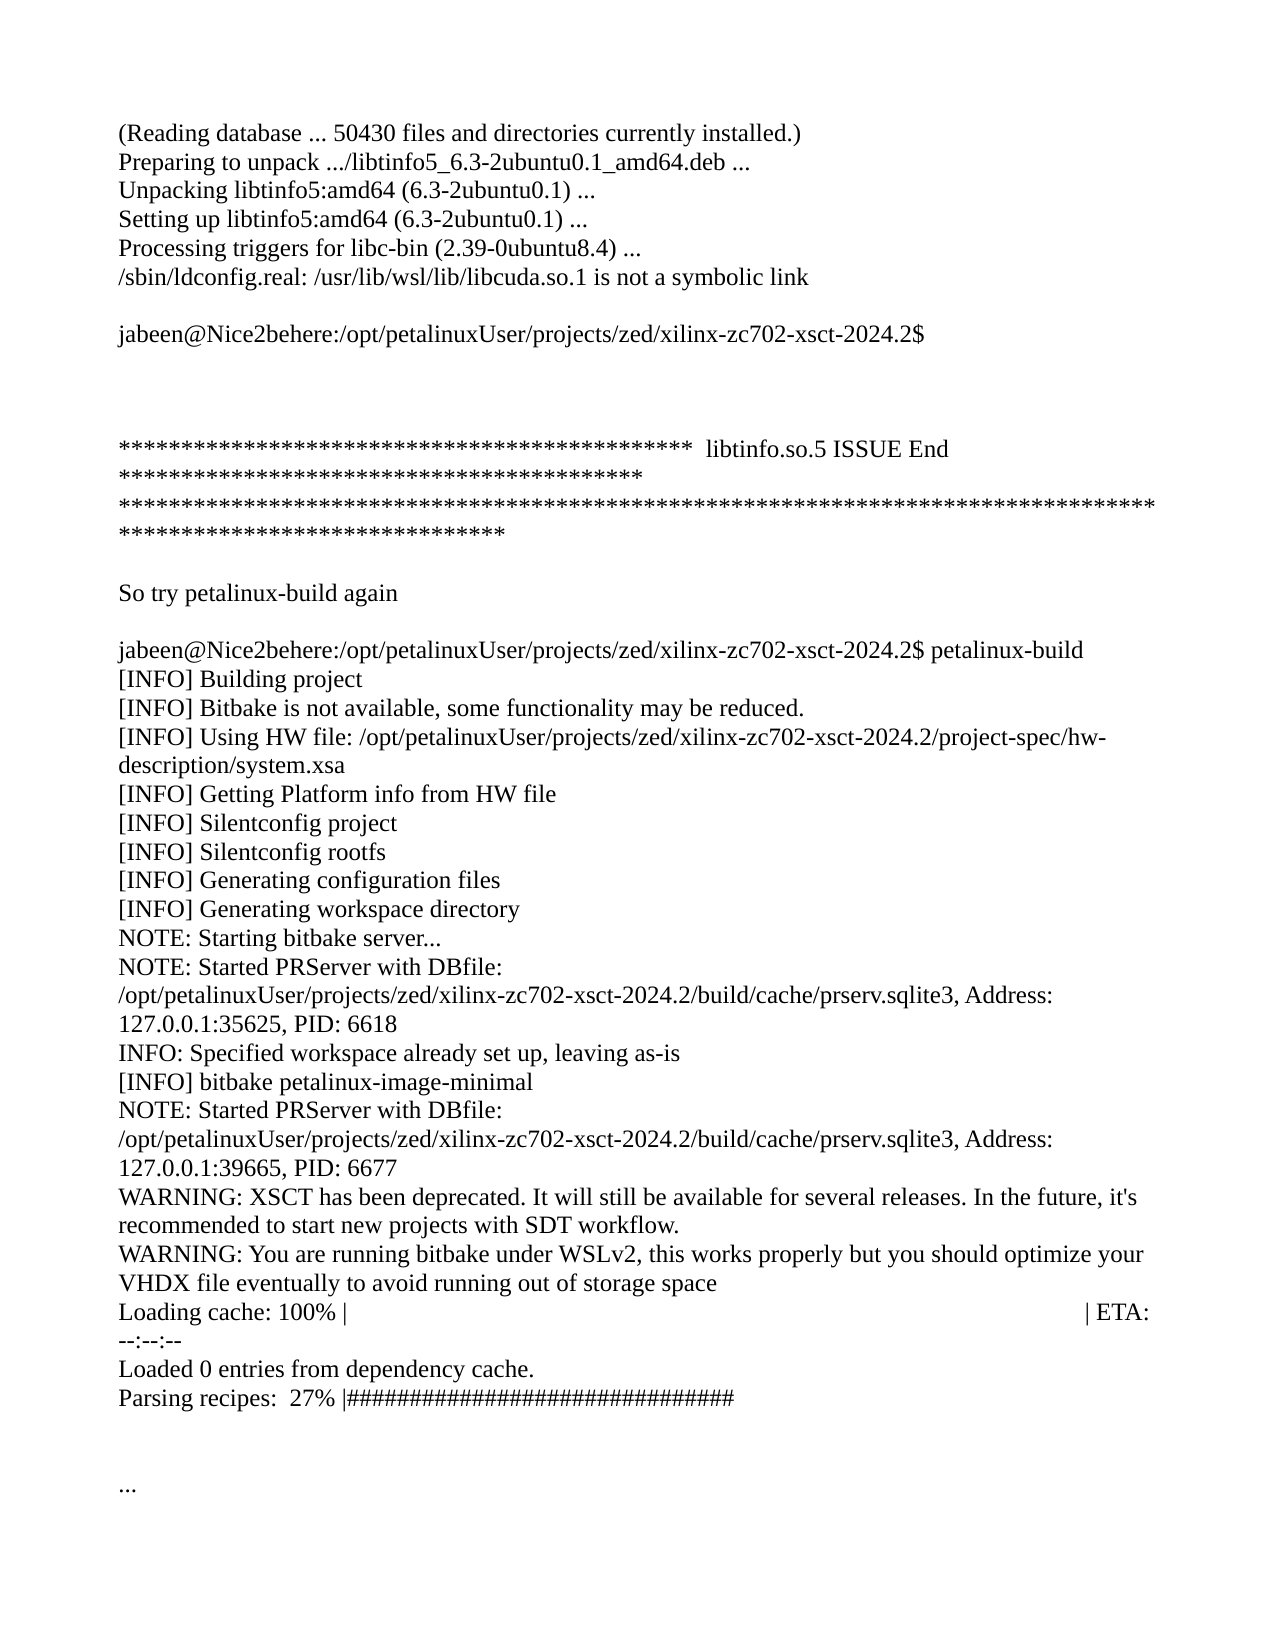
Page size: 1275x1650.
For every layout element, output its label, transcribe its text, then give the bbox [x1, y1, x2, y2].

text [INFO] bitbake petalinux-image-minimal [118, 1067, 1157, 1096]
text Setting up libtinfo5:amd64 (6.3-2ubuntu0.1) ... [118, 204, 1157, 233]
text jabeen@Nice2behere:/opt/petalinuxUser/projects/zed/xilinx-zc702-xsct-2024.2$ [118, 319, 1157, 348]
text NOTE: Starting bitbake server... [118, 923, 1157, 952]
text /sbin/ldconfig.real: /usr/lib/wsl/lib/libcuda.so.1 is not a symbolic link [118, 262, 1157, 291]
text Processing triggers for libc-bin (2.39-0ubuntu8.4) ... [118, 233, 1157, 262]
text Preparing to unpack .../libtinfo5_6.3-2ubuntu0.1_amd64.deb ... [118, 147, 1157, 176]
text WARNING: XSCT has been deprecated. It will still be available for several releases. In the future, it's recommended to start new projects with SDT workflow. [118, 1182, 1157, 1239]
text [INFO] Generating workspace directory [118, 894, 1157, 923]
text ****************************************************************************************************************** [118, 492, 1157, 549]
text jabeen@Nice2behere:/opt/petalinuxUser/projects/zed/xilinx-zc702-xsct-2024.2$ petalinux-build [118, 636, 1157, 664]
text Loading cache: 100% | | ETA: --:--:-- [118, 1297, 1157, 1354]
text So try petalinux-build again [118, 578, 1157, 607]
text (Reading database ... 50430 files and directories currently installed.) [118, 118, 1157, 147]
text Parsing recipes: 27% |############################### [118, 1383, 1157, 1412]
text [INFO] Silentconfig project [118, 808, 1157, 837]
text NOTE: Started PRServer with DBfile: /opt/petalinuxUser/projects/zed/xilinx-zc702-xsct-2024.2/build/cache/prserv.sqlite3, Address: 127.0.0.1:35625, PID: 6618 [118, 952, 1157, 1038]
text ********************************************** libtinfo.so.5 ISSUE End ****************************************** [118, 434, 1157, 492]
text [INFO] Bitbake is not available, some functionality may be reduced. [118, 693, 1157, 722]
text Unpacking libtinfo5:amd64 (6.3-2ubuntu0.1) ... [118, 176, 1157, 204]
text [INFO] Building project [118, 664, 1157, 693]
text [INFO] Using HW file: /opt/petalinuxUser/projects/zed/xilinx-zc702-xsct-2024.2/project-spec/hw-description/system.xsa [118, 722, 1157, 779]
text Loaded 0 entries from dependency cache. [118, 1354, 1157, 1383]
text [INFO] Getting Platform info from HW file [118, 779, 1157, 808]
text [INFO] Silentconfig rootfs [118, 837, 1157, 866]
text [INFO] Generating configuration files [118, 866, 1157, 894]
text WARNING: You are running bitbake under WSLv2, this works properly but you should optimize your VHDX file eventually to avoid running out of storage space [118, 1239, 1157, 1297]
text NOTE: Started PRServer with DBfile: /opt/petalinuxUser/projects/zed/xilinx-zc702-xsct-2024.2/build/cache/prserv.sqlite3, Address: 127.0.0.1:39665, PID: 6677 [118, 1096, 1157, 1182]
text ... [118, 1469, 1157, 1498]
text INFO: Specified workspace already set up, leaving as-is [118, 1038, 1157, 1067]
